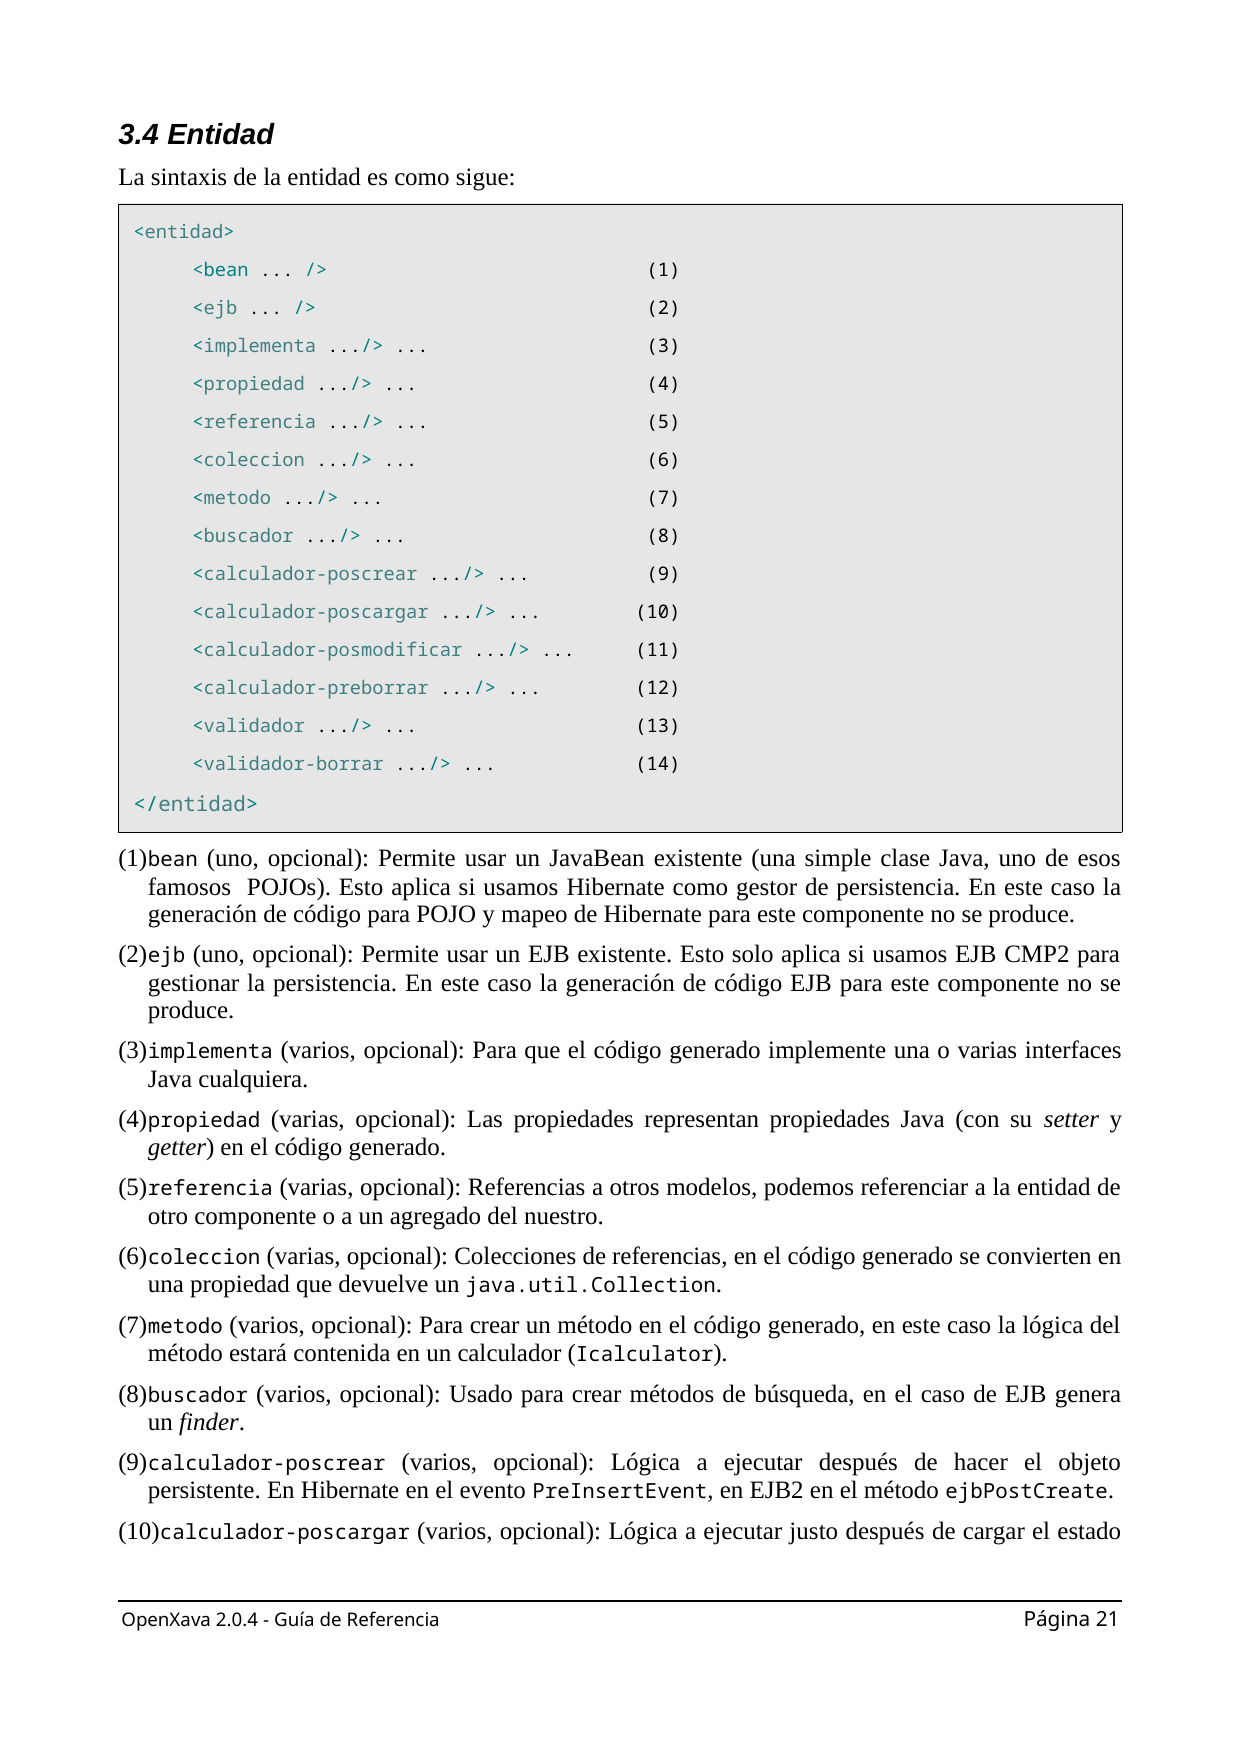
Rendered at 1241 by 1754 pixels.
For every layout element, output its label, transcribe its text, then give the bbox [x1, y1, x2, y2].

text <buscador .../> ... (8) [119, 508, 1122, 546]
text <entidad> [119, 205, 1122, 242]
list calculador-poscrear (varios, opcional): Lógica a ejecutar después de hacer el objeto persistente. En Hibernate en el evento PreInsertEvent, en EJB2 en el método ejbPostCreate. [118, 1448, 1122, 1505]
text <propiedad .../> ... (4) [119, 356, 1122, 394]
text <calculador-poscrear .../> ... (9) [119, 546, 1122, 584]
text <ejb ... /> (2) [119, 279, 1122, 318]
list bean (uno, opcional): Permite usar un JavaBean existente (una simple clase Java, uno de esos famosos POJOs). Esto aplica si usamos Hibernate como gestor de persistencia. En este caso la generación de código para POJO y mapeo de Hibernate para este componente no se produce. [118, 844, 1122, 928]
text <calculador-posmodificar .../> ... (11) [119, 622, 1122, 660]
list buscador (varios, opcional): Usado para crear métodos de búsqueda, en el caso de EJB genera un finder. [118, 1380, 1122, 1436]
text </entidad> [119, 774, 1122, 832]
list propiedad (varias, opcional): Las propiedades representan propiedades Java (con su setter y getter) en el código generado. [118, 1105, 1122, 1161]
text <calculador-preborrar .../> ... (12) [119, 660, 1122, 698]
list referencia (varias, opcional): Referencias a otros modelos, podemos referenciar a la entidad de otro componente o a un agregado del nuestro. [118, 1173, 1122, 1229]
text <coleccion .../> ... (6) [119, 432, 1122, 470]
list metodo (varios, opcional): Para crear un método en el código generado, en este caso la lógica del método estará contenida en un calculador (Icalculator). [118, 1311, 1122, 1367]
list coleccion (varias, opcional): Colecciones de referencias, en el código generado se convierten en una propiedad que devuelve un java.util.Collection. [118, 1242, 1122, 1298]
list ejb (uno, opcional): Permite usar un EJB existente. Esto solo aplica si usamos EJB CMP2 para gestionar la persistencia. En este caso la generación de código EJB para este componente no se produce. [118, 941, 1122, 1024]
text <validador-borrar .../> ... (14) [119, 736, 1122, 774]
text <implementa .../> ... (3) [119, 318, 1122, 356]
list calculador-poscargar (varios, opcional): Lógica a ejecutar justo después de cargar el estado [118, 1517, 1122, 1546]
list implementa (varios, opcional): Para que el código generado implemente una o varias interfaces Java cualquiera. [118, 1037, 1122, 1093]
subtitle Entidad [118, 118, 1122, 151]
text <referencia .../> ... (5) [119, 394, 1122, 432]
text La sintaxis de la entidad es como sigue: [118, 163, 1122, 191]
text <validador .../> ... (13) [119, 698, 1122, 736]
text <calculador-poscargar .../> ... (10) [119, 584, 1122, 622]
text <metodo .../> ... (7) [119, 470, 1122, 508]
text <bean ... /> (1) [119, 242, 1122, 279]
